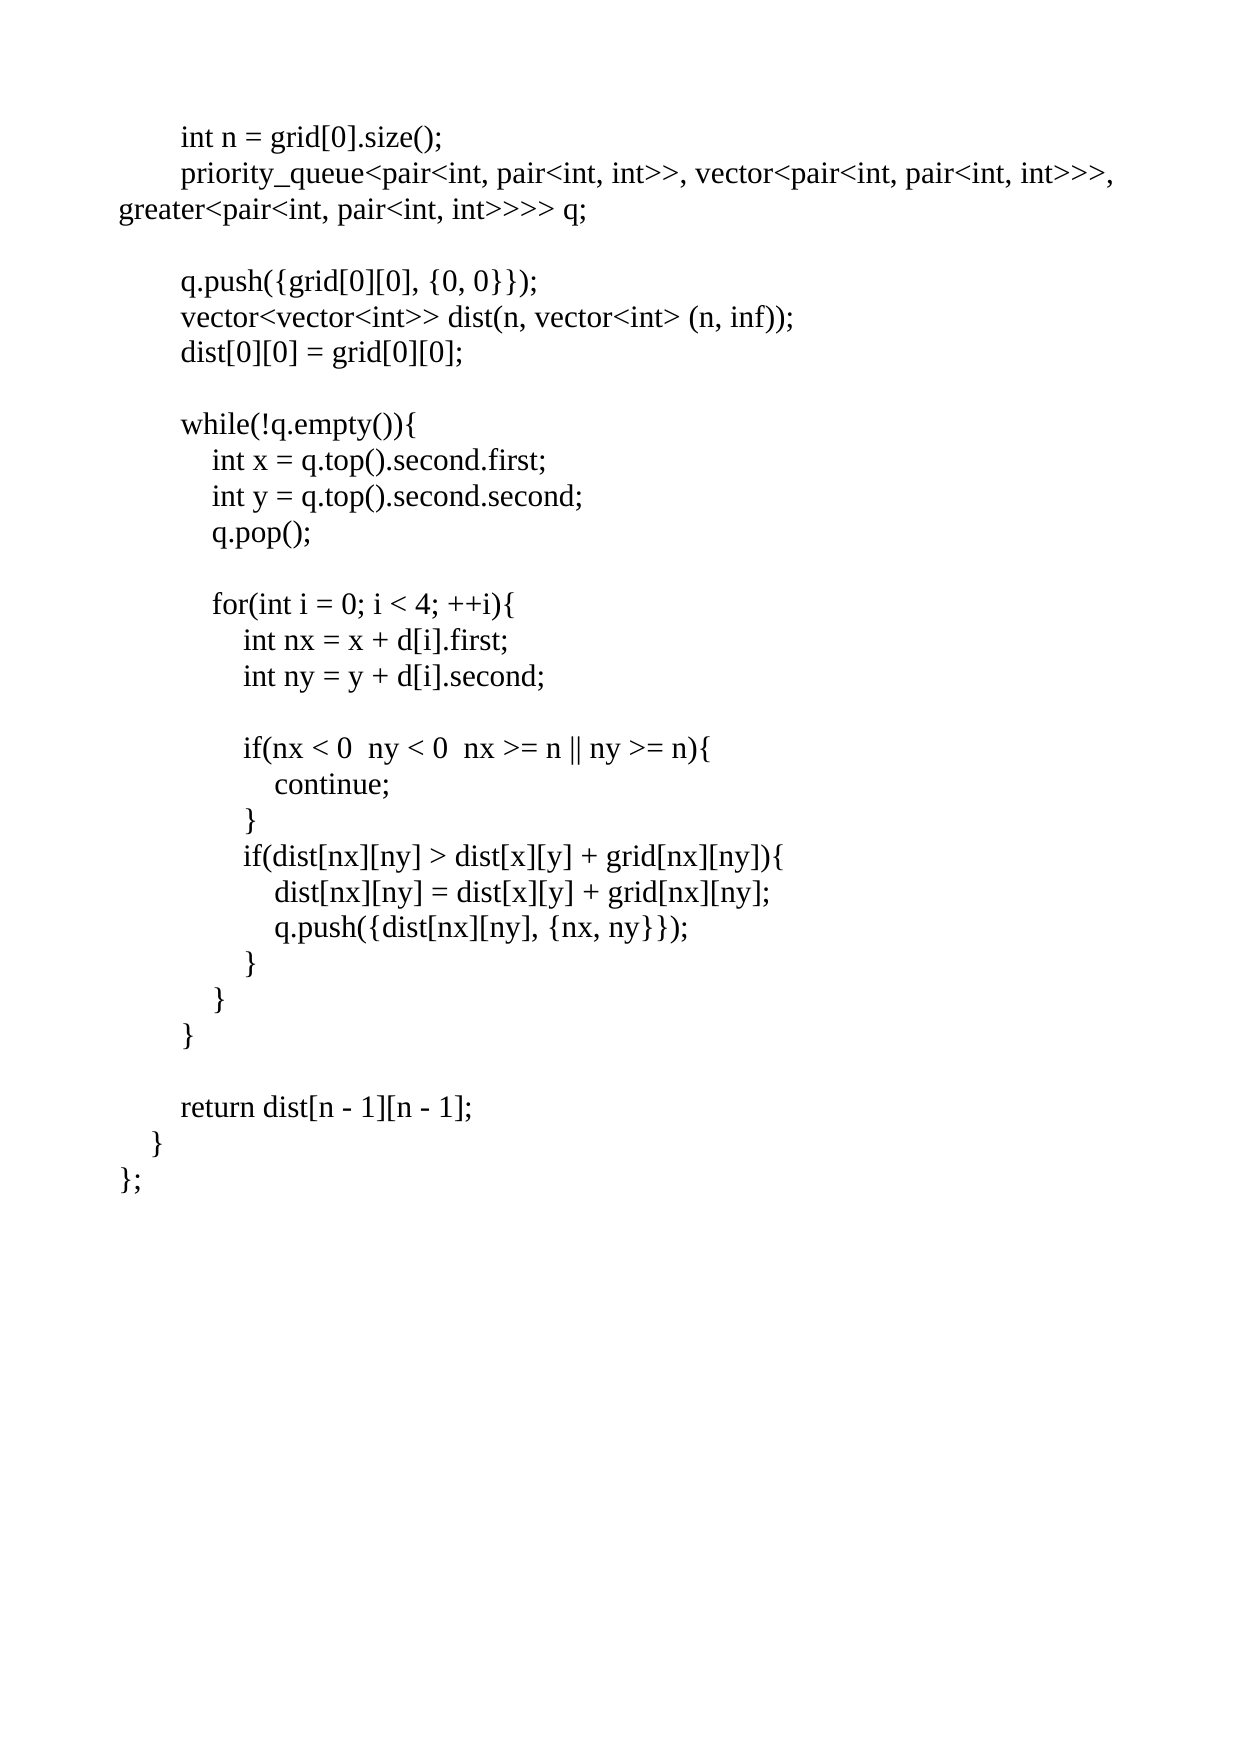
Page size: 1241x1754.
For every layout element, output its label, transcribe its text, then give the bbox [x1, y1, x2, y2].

text dist[0][0] = grid[0][0]; [118, 334, 1122, 370]
text while(!q.empty()){ [118, 406, 1122, 442]
text } [118, 801, 1122, 837]
text dist[nx][ny] = dist[x][y] + grid[nx][ny]; [118, 873, 1122, 909]
text } [118, 945, 1122, 981]
text for(int i = 0; i < 4; ++i){ [118, 585, 1122, 621]
text int x = q.top().second.first; [118, 442, 1122, 477]
text } [118, 981, 1122, 1017]
text if(nx < 0 ny < 0 nx >= n || ny >= n){ [118, 729, 1122, 765]
text return dist[n - 1][n - 1]; [118, 1088, 1122, 1124]
text if(dist[nx][ny] > dist[x][y] + grid[nx][ny]){ [118, 837, 1122, 873]
text int y = q.top().second.second; [118, 477, 1122, 513]
text } [118, 1124, 1122, 1160]
text } [118, 1017, 1122, 1052]
text int nx = x + d[i].first; [118, 621, 1122, 657]
text q.push({dist[nx][ny], {nx, ny}}); [118, 909, 1122, 945]
text int ny = y + d[i].second; [118, 657, 1122, 693]
text priority_queue<pair<int, pair<int, int>>, vector<pair<int, pair<int, int>>>, greater<pair<int, pair<int, int>>>> q; [118, 154, 1122, 226]
text int n = grid[0].size(); [118, 118, 1122, 154]
text vector<vector<int>> dist(n, vector<int> (n, inf)); [118, 298, 1122, 334]
text }; [118, 1160, 1122, 1196]
text q.pop(); [118, 513, 1122, 549]
text continue; [118, 765, 1122, 801]
text q.push({grid[0][0], {0, 0}}); [118, 262, 1122, 298]
